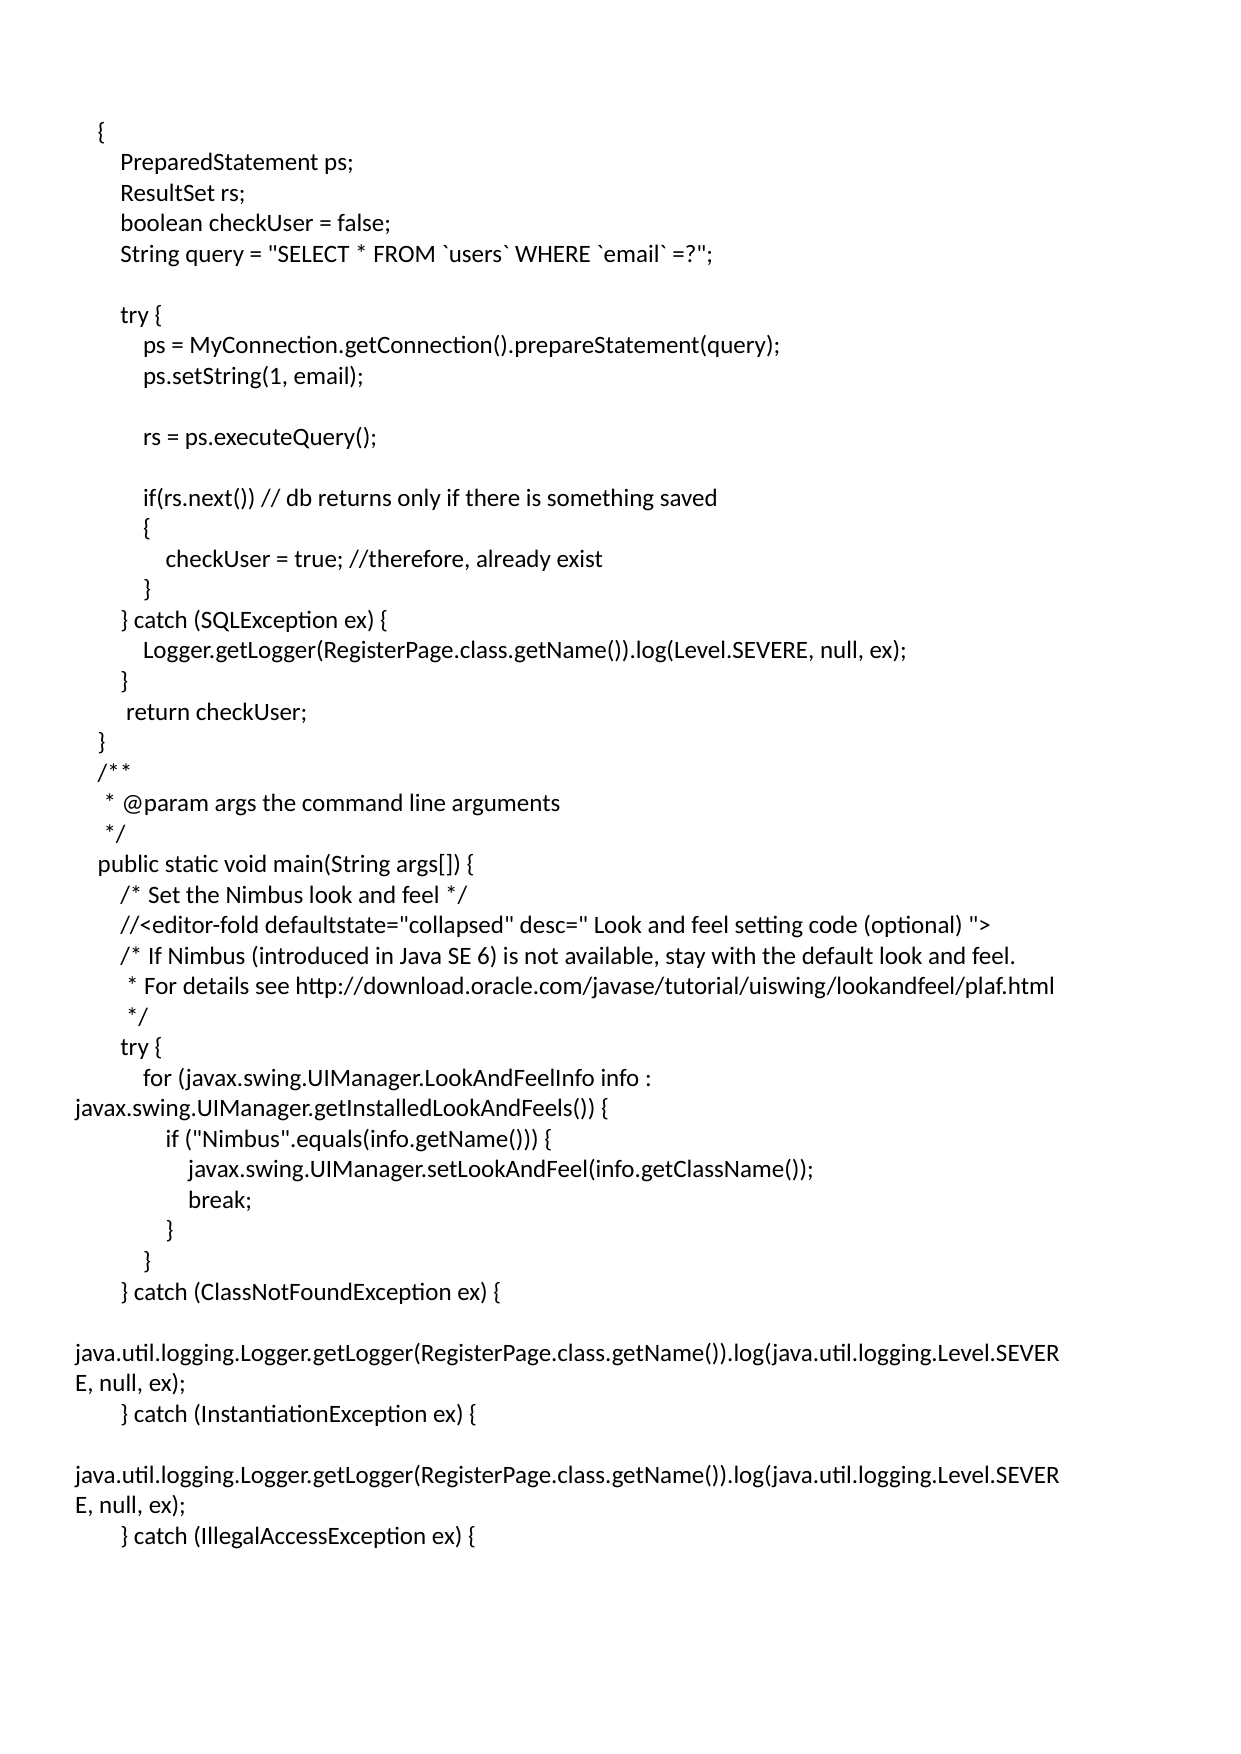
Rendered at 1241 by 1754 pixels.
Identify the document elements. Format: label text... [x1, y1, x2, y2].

text rs = ps.executeQuery(); [75, 421, 1067, 452]
text checkUser = true; //therefore, already exist [75, 543, 1067, 574]
text //<editor-fold defaultstate="collapsed" desc=" Look and feel setting code (optional) "> [75, 909, 1067, 940]
text String query = "SELECT * FROM `users` WHERE `email` =?"; [75, 238, 1067, 268]
text PreparedStatement ps; [75, 146, 1067, 177]
text Logger.getLogger(RegisterPage.class.getName()).log(Level.SEVERE, null, ex); [75, 635, 1067, 665]
text * For details see http://download.oracle.com/javase/tutorial/uiswing/lookandfeel/plaf.html [75, 970, 1067, 1001]
text { [75, 116, 1067, 146]
text */ [75, 818, 1067, 848]
text /* If Nimbus (introduced in Java SE 6) is not available, stay with the default look and feel. [75, 940, 1067, 970]
text } catch (InstantiationException ex) { [75, 1398, 1067, 1428]
text if(rs.next()) // db returns only if there is something saved [75, 482, 1067, 513]
text } [75, 1214, 1067, 1245]
text break; [75, 1184, 1067, 1214]
text java.util.logging.Logger.getLogger(RegisterPage.class.getName()).log(java.util.logging.Level.SEVERE, null, ex); [75, 1428, 1067, 1520]
text } catch (SQLException ex) { [75, 604, 1067, 635]
text try { [75, 299, 1067, 329]
text } [75, 574, 1067, 604]
text * @param args the command line arguments [75, 787, 1067, 818]
text if ("Nimbus".equals(info.getName())) { [75, 1123, 1067, 1153]
text /* Set the Nimbus look and feel */ [75, 879, 1067, 909]
text boolean checkUser = false; [75, 207, 1067, 238]
text ps = MyConnection.getConnection().prepareStatement(query); [75, 329, 1067, 360]
text try { [75, 1031, 1067, 1062]
text return checkUser; [75, 696, 1067, 726]
text } catch (IllegalAccessException ex) { [75, 1520, 1067, 1550]
text } catch (ClassNotFoundException ex) { [75, 1276, 1067, 1306]
text for (javax.swing.UIManager.LookAndFeelInfo info : javax.swing.UIManager.getInstalledLookAndFeels()) { [75, 1062, 1067, 1123]
text /** [75, 757, 1067, 787]
text } [75, 665, 1067, 696]
text java.util.logging.Logger.getLogger(RegisterPage.class.getName()).log(java.util.logging.Level.SEVERE, null, ex); [75, 1306, 1067, 1398]
text { [75, 513, 1067, 543]
text ResultSet rs; [75, 177, 1067, 207]
text } [75, 726, 1067, 757]
text ps.setString(1, email); [75, 360, 1067, 391]
text public static void main(String args[]) { [75, 848, 1067, 879]
text */ [75, 1001, 1067, 1031]
text } [75, 1245, 1067, 1276]
text [75, 1550, 1067, 1581]
text javax.swing.UIManager.setLookAndFeel(info.getClassName()); [75, 1153, 1067, 1184]
